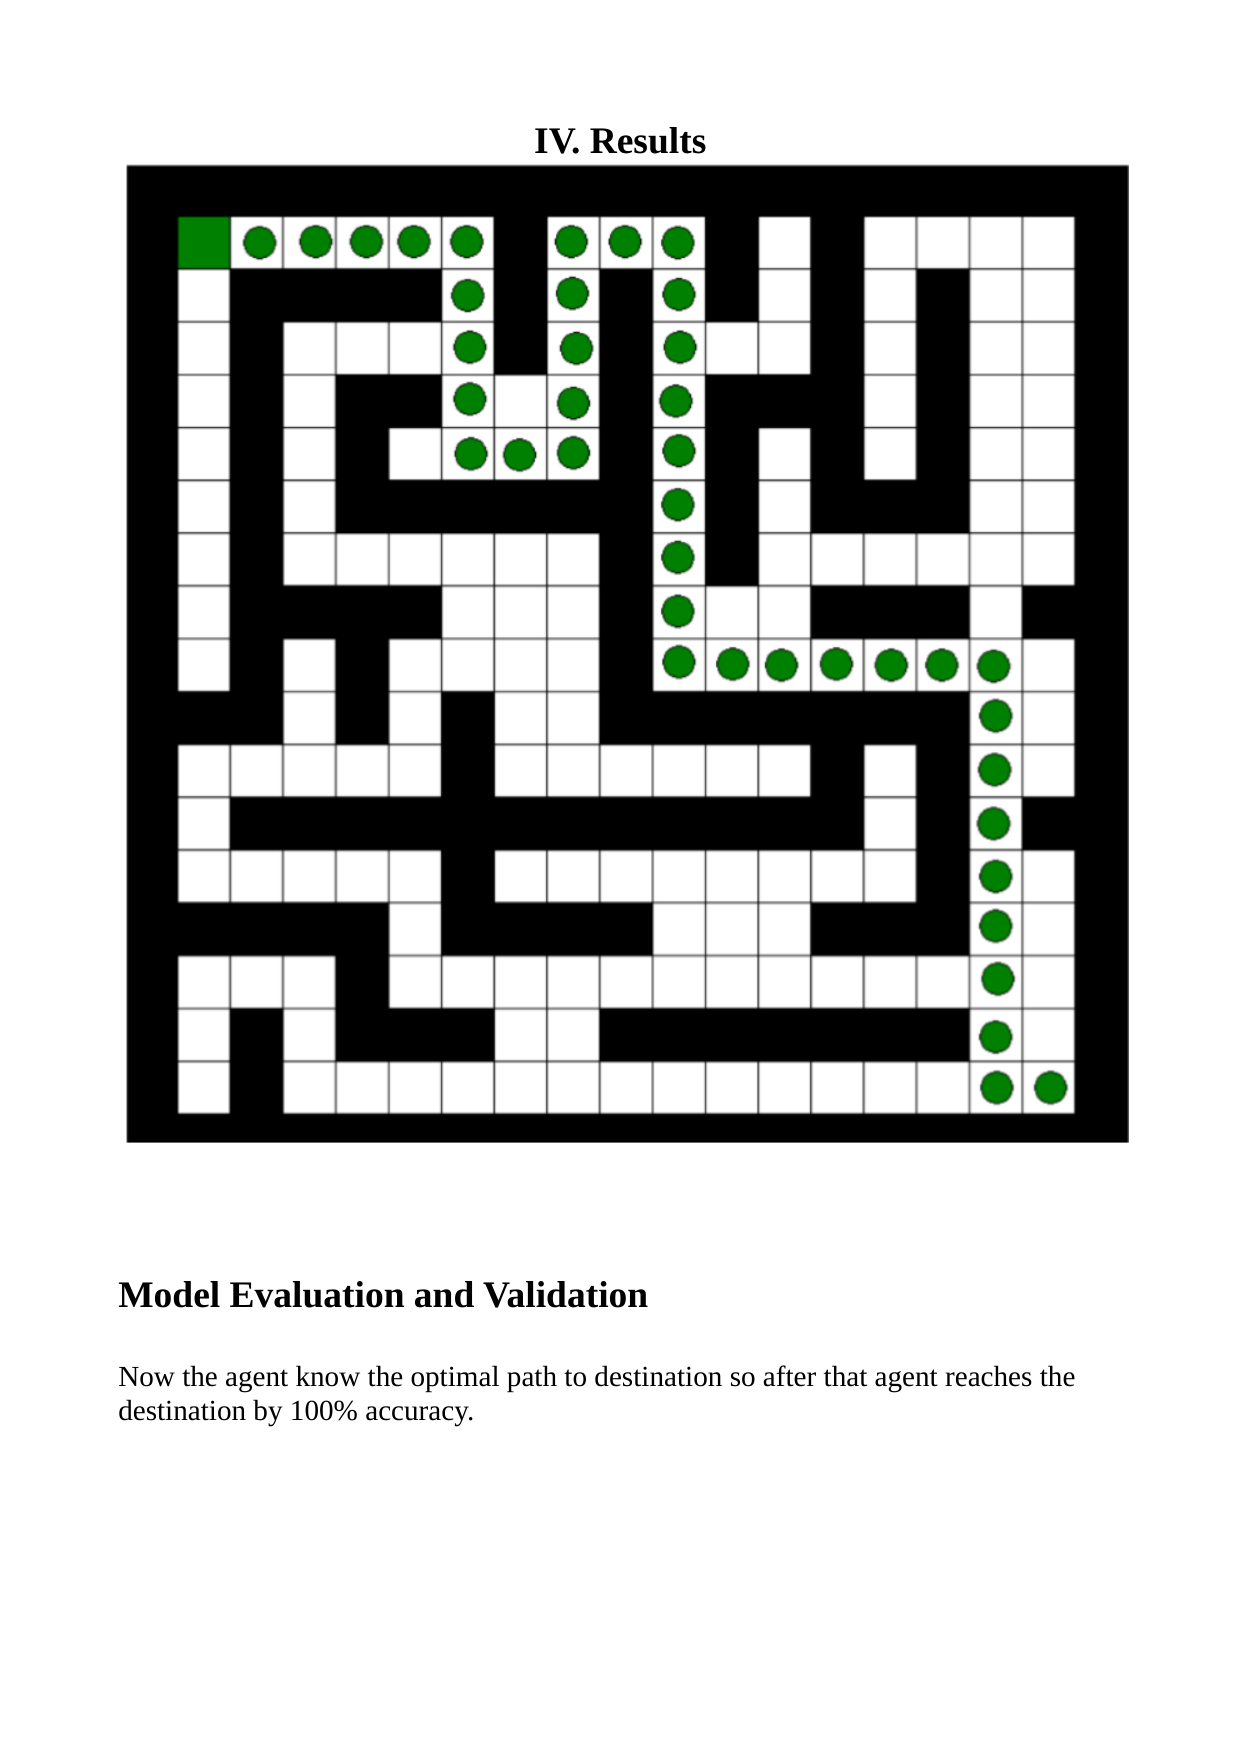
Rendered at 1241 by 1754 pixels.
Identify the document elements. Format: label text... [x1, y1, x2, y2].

picture [126, 163, 1129, 1144]
text Model Evaluation and Validation [118, 1273, 1122, 1316]
text Now the agent know the optimal path to destination so after that agent reaches the destination by 100% accuracy. [118, 1359, 1122, 1426]
text IV. Results [118, 118, 1122, 161]
